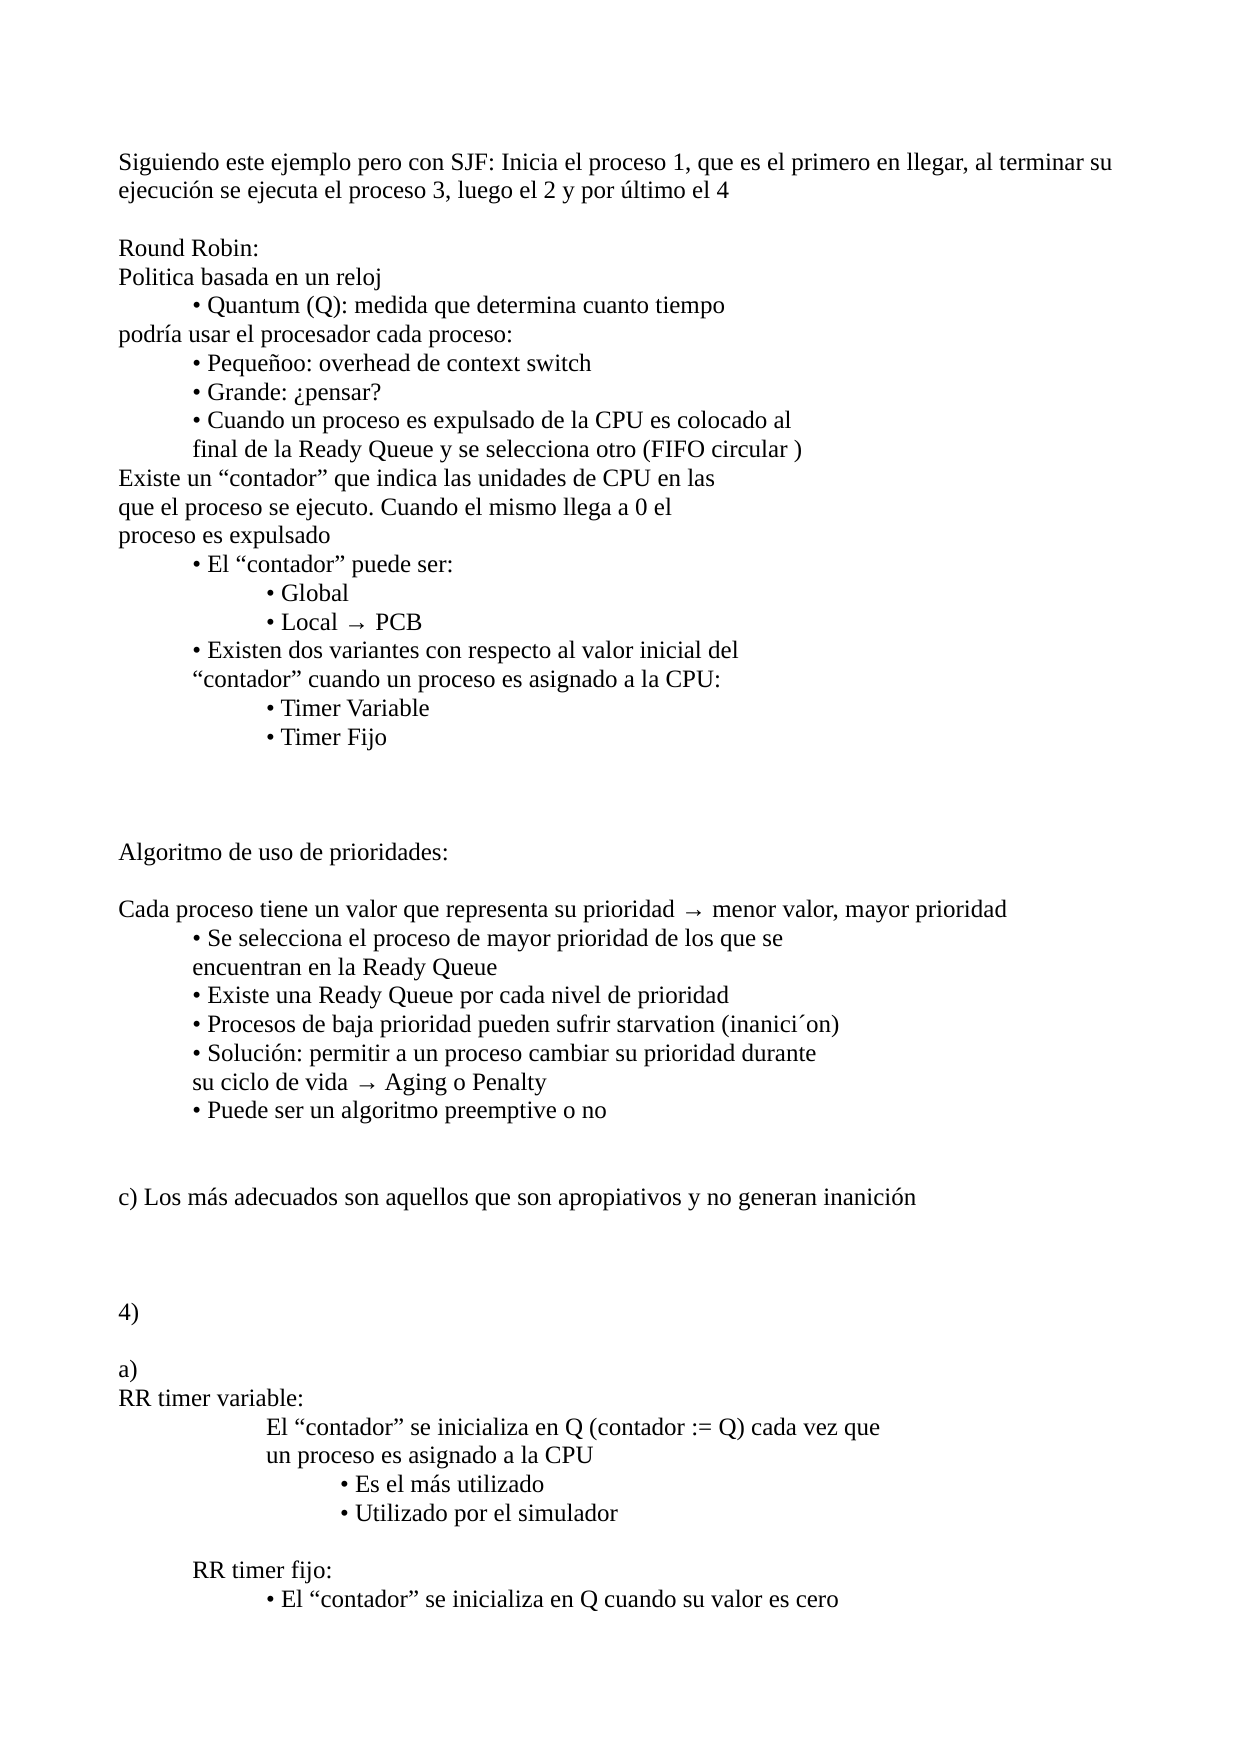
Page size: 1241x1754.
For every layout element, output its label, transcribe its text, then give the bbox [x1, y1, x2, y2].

text Cada proceso tiene un valor que representa su prioridad → menor valor, mayor prioridad [118, 894, 1122, 923]
text • Puede ser un algoritmo preemptive o no [118, 1096, 1122, 1124]
text • Timer Fijo [118, 722, 1122, 751]
text • Cuando un proceso es expulsado de la CPU es colocado al [118, 406, 1122, 434]
text Algoritmo de uso de prioridades: [118, 837, 1122, 866]
text • El “contador” puede ser: [118, 549, 1122, 578]
text • Solución: permitir a un proceso cambiar su prioridad durante [118, 1038, 1122, 1067]
text • Global [118, 578, 1122, 607]
text RR timer fijo: [118, 1556, 1122, 1584]
text un proceso es asignado a la CPU [118, 1441, 1122, 1469]
text “contador” cuando un proceso es asignado a la CPU: [118, 664, 1122, 693]
text Politica basada en un reloj [118, 262, 1122, 291]
text • El “contador” se inicializa en Q cuando su valor es cero [118, 1584, 1122, 1613]
text • Existen dos variantes con respecto al valor inicial del [118, 636, 1122, 664]
text • Es el más utilizado [118, 1469, 1122, 1498]
text • Procesos de baja prioridad pueden sufrir starvation (inanici´on) [118, 1009, 1122, 1038]
text • Local → PCB [118, 607, 1122, 636]
text su ciclo de vida → Aging o Penalty [118, 1067, 1122, 1096]
text • Se selecciona el proceso de mayor prioridad de los que se [118, 923, 1122, 952]
text RR timer variable: [118, 1383, 1122, 1412]
text Existe un “contador” que indica las unidades de CPU en las [118, 463, 1122, 492]
text proceso es expulsado [118, 521, 1122, 549]
text Round Robin: [118, 233, 1122, 262]
text que el proceso se ejecuto. Cuando el mismo llega a 0 el [118, 492, 1122, 521]
text podría usar el procesador cada proceso: [118, 319, 1122, 348]
text Siguiendo este ejemplo pero con SJF: Inicia el proceso 1, que es el primero en llegar, al terminar su ejecución se ejecuta el proceso 3, luego el 2 y por último el 4 [118, 147, 1122, 204]
text final de la Ready Queue y se selecciona otro (FIFO circular ) [118, 434, 1122, 463]
text • Quantum (Q): medida que determina cuanto tiempo [118, 291, 1122, 319]
text encuentran en la Ready Queue [118, 952, 1122, 981]
text 4) [118, 1297, 1122, 1326]
text • Timer Variable [118, 693, 1122, 722]
text • Existe una Ready Queue por cada nivel de prioridad [118, 981, 1122, 1009]
text El “contador” se inicializa en Q (contador := Q) cada vez que [118, 1412, 1122, 1441]
text • Utilizado por el simulador [118, 1498, 1122, 1527]
text a) [118, 1354, 1122, 1383]
text • Pequeñoo: overhead de context switch [118, 348, 1122, 377]
text c) Los más adecuados son aquellos que son apropiativos y no generan inanición [118, 1182, 1122, 1211]
text • Grande: ¿pensar? [118, 377, 1122, 406]
